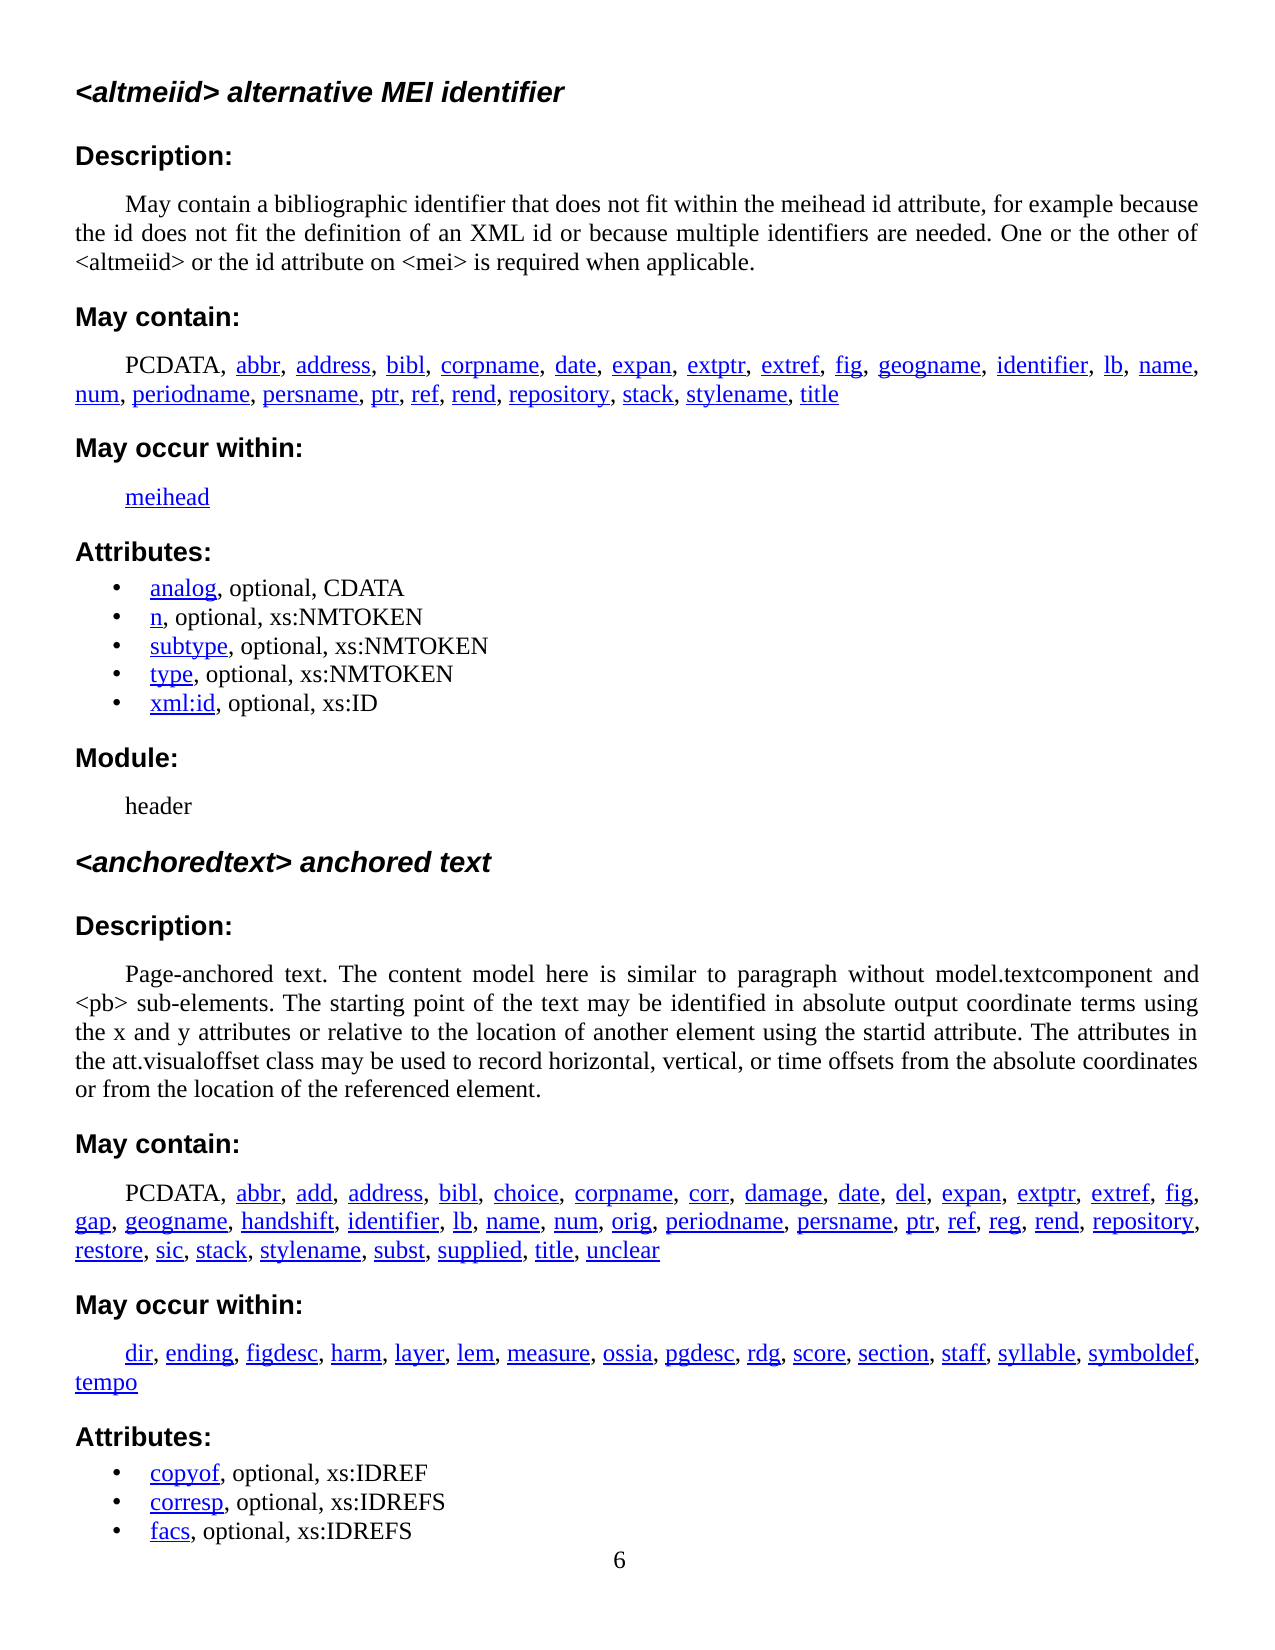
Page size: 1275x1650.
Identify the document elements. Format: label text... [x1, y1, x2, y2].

subtitle May contain: [75, 301, 1200, 332]
subtitle May contain: [75, 1128, 1200, 1159]
text dir, ending, figdesc, harm, layer, lem, measure, ossia, pgdesc, rdg, score, section, staff, syllable, symboldef, tempo [75, 1338, 1200, 1396]
text Page-anchored text. The content model here is similar to paragraph without model.textcomponent and <pb> sub-elements. The starting point of the text may be identified in absolute output coordinate terms using the x and y attributes or relative to the location of another element using the startid attribute. The attributes in the att.visualoffset class may be used to record horizontal, vertical, or time offsets from the absolute coordinates or from the location of the referenced element. [75, 959, 1200, 1103]
subtitle Module: [75, 742, 1200, 773]
list facs, optional, xs:IDREFS [112, 1516, 1200, 1545]
subtitle <altmeiid> alternative MEI identifier [75, 75, 1200, 108]
subtitle Attributes: [75, 1421, 1200, 1452]
subtitle Description: [75, 140, 1200, 171]
list corresp, optional, xs:IDREFS [112, 1487, 1200, 1516]
list xml:id, optional, xs:ID [112, 688, 1200, 717]
text header [75, 791, 1200, 820]
list subtype, optional, xs:NMTOKEN [112, 631, 1200, 659]
text PCDATA, abbr, address, bibl, corpname, date, expan, extptr, extref, fig, geogname, identifier, lb, name, num, periodname, persname, ptr, ref, rend, repository, stack, stylename, title [75, 350, 1200, 407]
subtitle May occur within: [75, 432, 1200, 464]
subtitle May occur within: [75, 1289, 1200, 1320]
list type, optional, xs:NMTOKEN [112, 659, 1200, 688]
list copyof, optional, xs:IDREF [112, 1458, 1200, 1487]
text PCDATA, abbr, add, address, bibl, choice, corpname, corr, damage, date, del, expan, extptr, extref, fig, gap, geogname, handshift, identifier, lb, name, num, orig, periodname, persname, ptr, ref, reg, rend, repository, restore, sic, stack, stylename, subst, supplied, title, unclear [75, 1178, 1200, 1264]
subtitle <anchoredtext> anchored text [75, 845, 1200, 879]
text May contain a bibliographic identifier that does not fit within the meihead id attribute, for example because the id does not fit the definition of an XML id or because multiple identifiers are needed. One or the other of <altmeiid> or the id attribute on <mei> is required when applicable. [75, 189, 1200, 276]
list analog, optional, CDATA [112, 573, 1200, 602]
text meihead [75, 482, 1200, 511]
list n, optional, xs:NMTOKEN [112, 602, 1200, 631]
subtitle Attributes: [75, 536, 1200, 567]
subtitle Description: [75, 910, 1200, 941]
